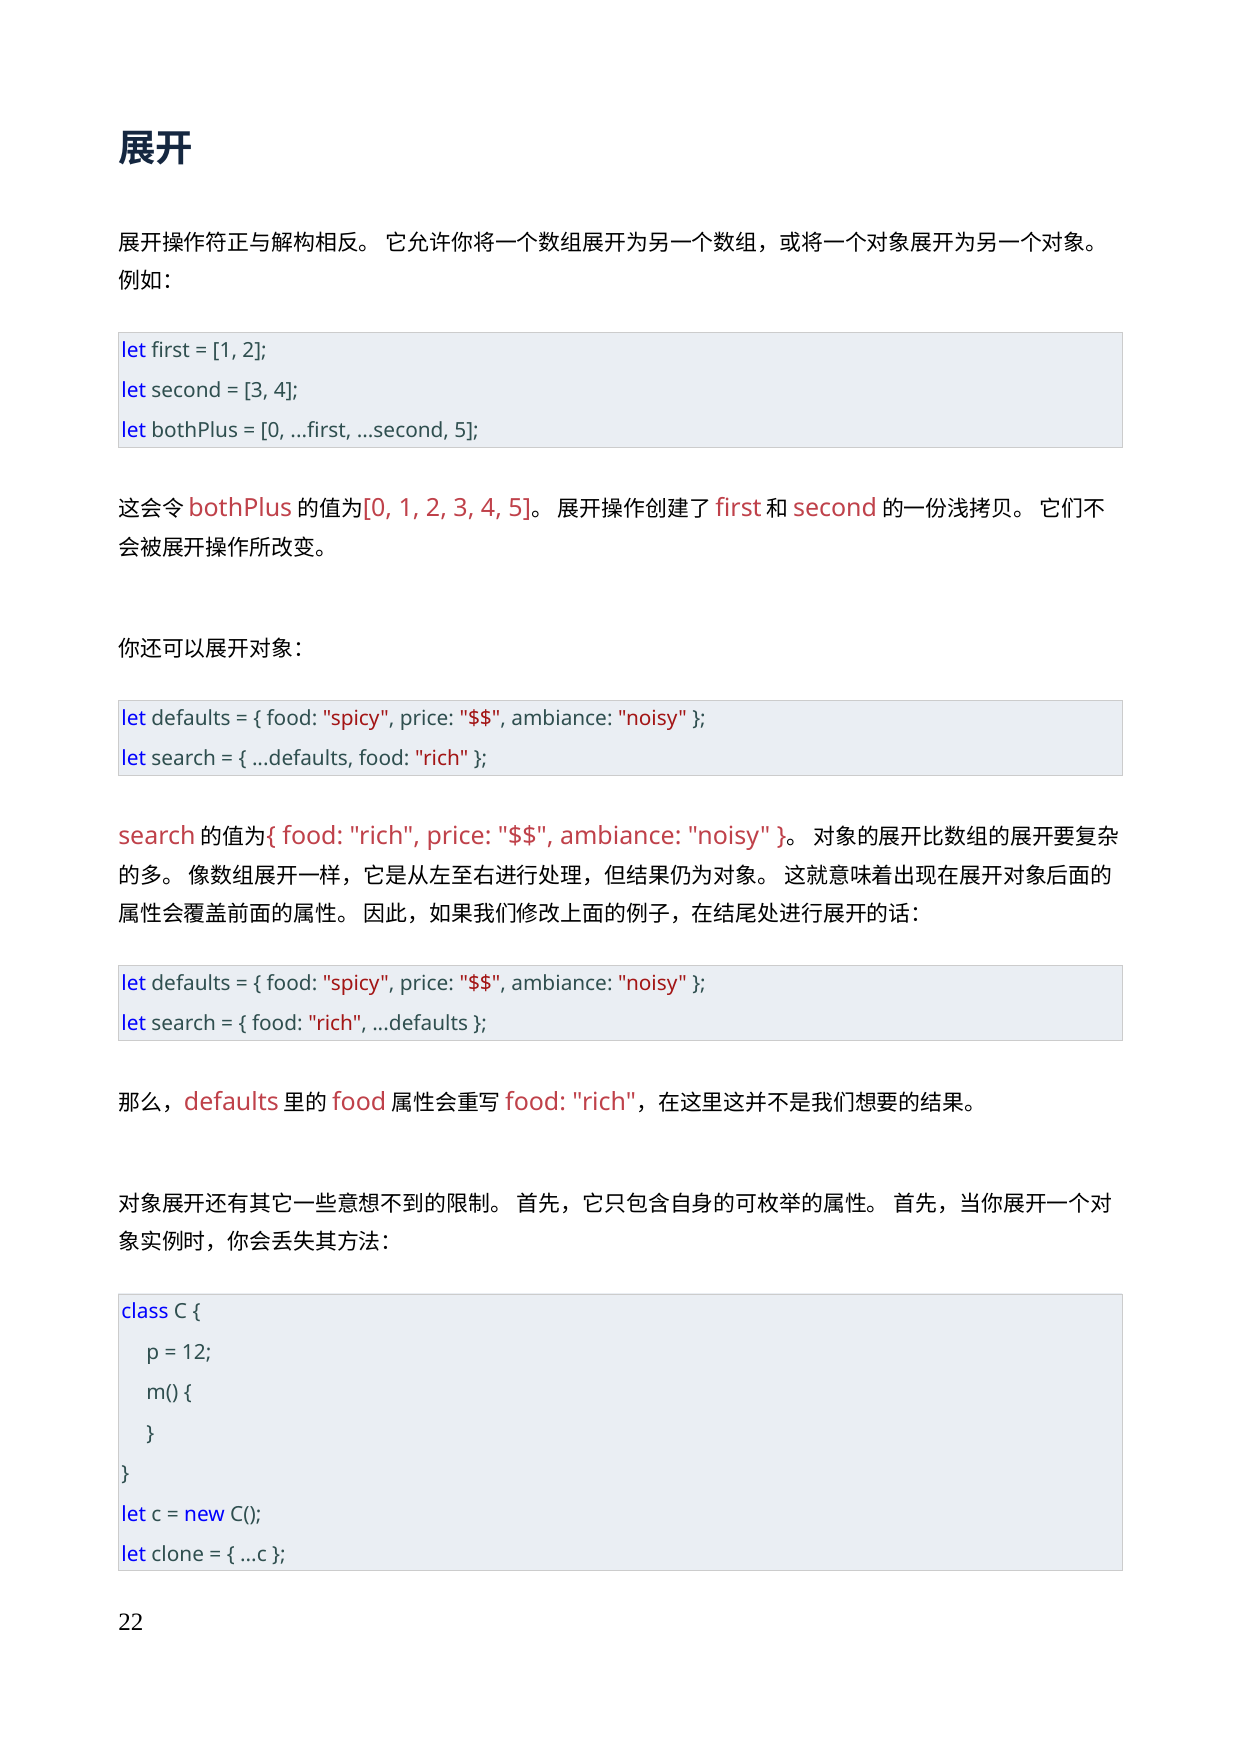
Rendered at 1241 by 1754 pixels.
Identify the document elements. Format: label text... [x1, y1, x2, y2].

text m() { [119, 1374, 1122, 1406]
subtitle 展开 [118, 118, 1122, 172]
text search的值为{ food: "rich", price: "$$", ambiance: "noisy" }。 对象的展开比数组的展开要复杂的多。 像数组展开一样，它是从左至右进行处理，但结果仍为对象。 这就意味着出现在展开对象后面的属性会覆盖前面的属性。 因此，如果我们修改上面的例子，在结尾处进行展开的话： [118, 818, 1122, 928]
text let search = { food: "rich", ...defaults }; [119, 1006, 1122, 1040]
text let search = { ...defaults, food: "rich" }; [119, 740, 1122, 775]
text 那么，defaults里的food属性会重写food: "rich"，在这里这并不是我们想要的结果。 [118, 1083, 1122, 1117]
text 对象展开还有其它一些意想不到的限制。 首先，它只包含自身的可枚举的属性。 首先，当你展开一个对象实例时，你会丢失其方法： [118, 1186, 1122, 1256]
text 展开操作符正与解构相反。 它允许你将一个数组展开为另一个数组，或将一个对象展开为另一个对象。 例如： [118, 225, 1122, 294]
text let first = [1, 2]; [119, 333, 1122, 363]
text 你还可以展开对象： [118, 631, 1122, 662]
text p = 12; [119, 1334, 1122, 1365]
text let c = new C(); [119, 1496, 1122, 1527]
text } [119, 1455, 1122, 1487]
text } [119, 1415, 1122, 1446]
text let clone = { ...c }; [119, 1536, 1122, 1570]
text let second = [3, 4]; [119, 372, 1122, 403]
text class C { [119, 1295, 1122, 1325]
text let defaults = { food: "spicy", price: "$$", ambiance: "noisy" }; [119, 701, 1122, 731]
text 这会令bothPlus的值为[0, 1, 2, 3, 4, 5]。 展开操作创建了first和second的一份浅拷贝。 它们不会被展开操作所改变。 [118, 490, 1122, 562]
text let defaults = { food: "spicy", price: "$$", ambiance: "noisy" }; [119, 966, 1122, 997]
text let bothPlus = [0, ...first, ...second, 5]; [119, 412, 1122, 447]
